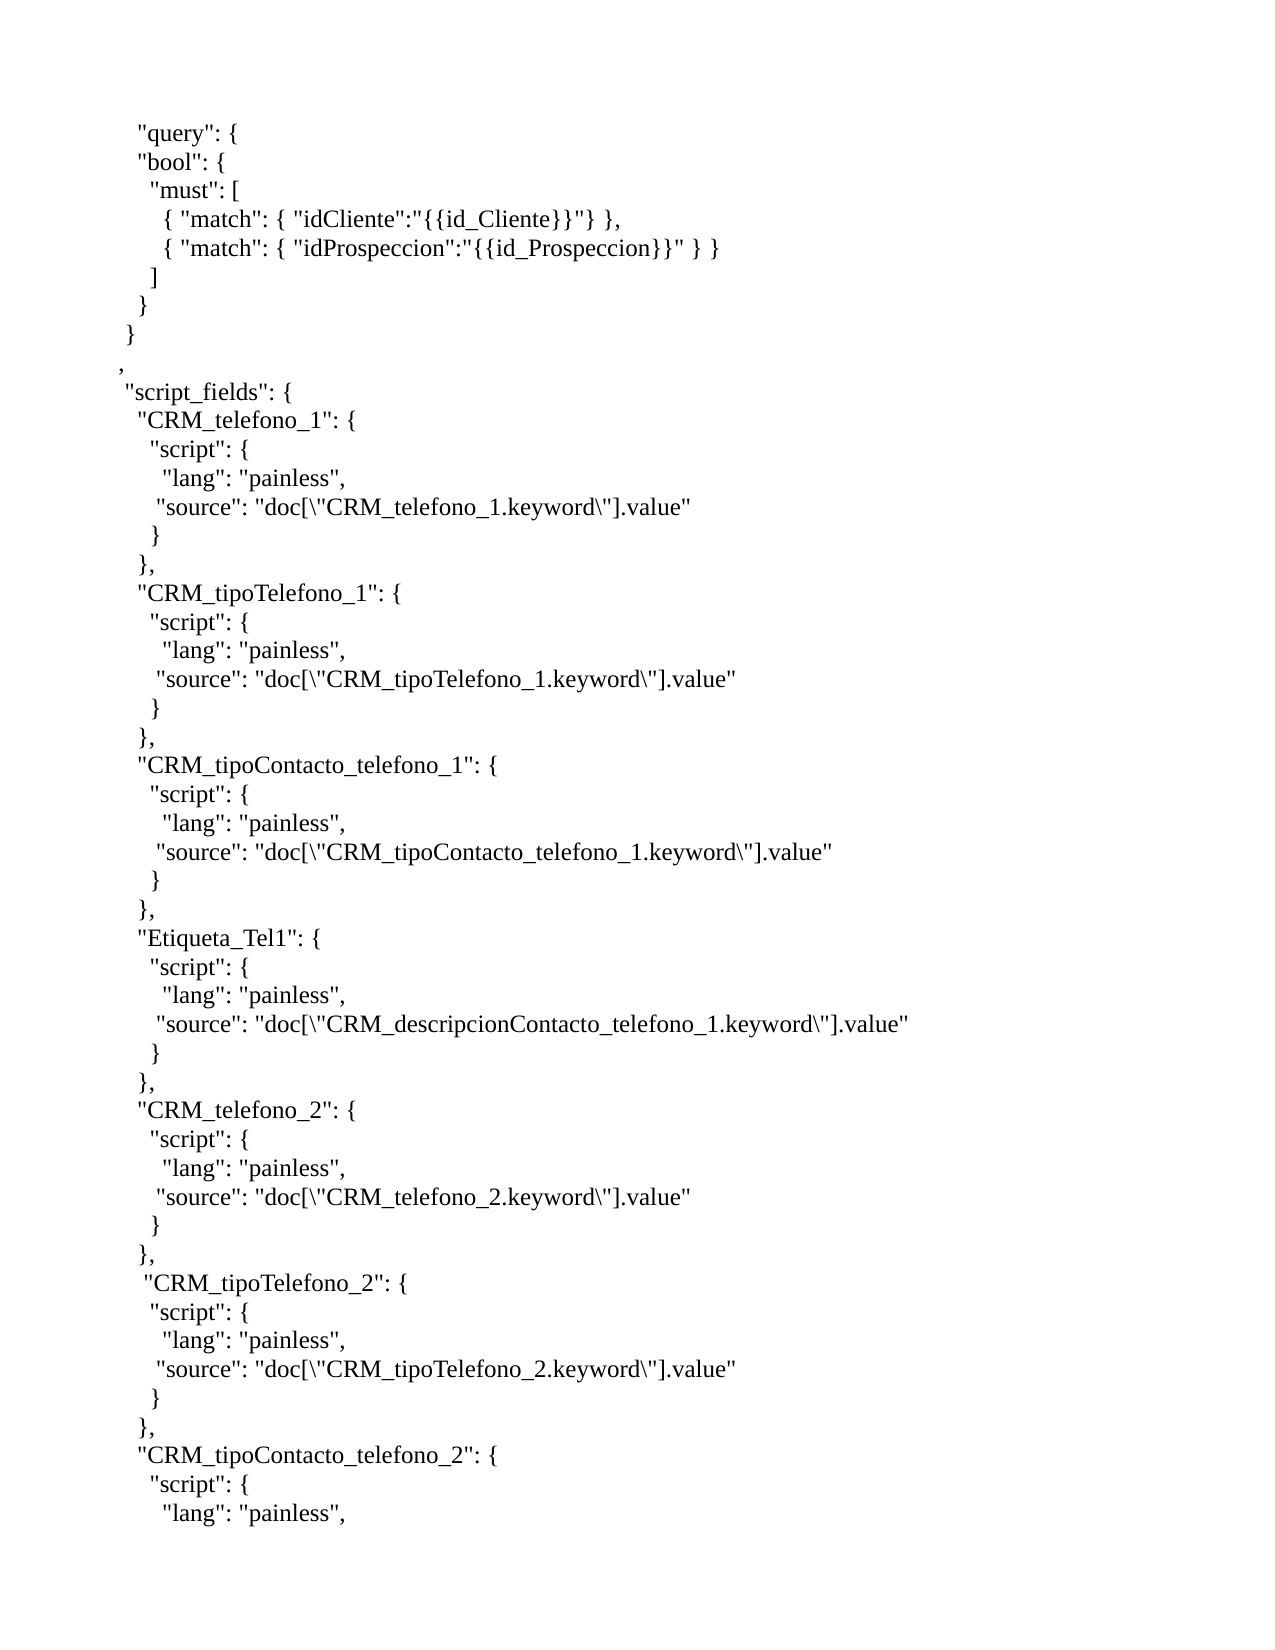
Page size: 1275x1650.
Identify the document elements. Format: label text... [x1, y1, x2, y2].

text "script_fields": { [118, 377, 1157, 406]
text { "match": { "idCliente":"{{id_Cliente}}"} }, [118, 204, 1157, 233]
text "CRM_tipoContacto_telefono_1": { [118, 751, 1157, 779]
text }, [118, 894, 1157, 923]
text "lang": "painless", [118, 981, 1157, 1009]
text "lang": "painless", [118, 463, 1157, 492]
text , [118, 348, 1157, 377]
text "script": { [118, 779, 1157, 808]
text "source": "doc[\"CRM_telefono_1.keyword\"].value" [118, 492, 1157, 521]
text "CRM_tipoContacto_telefono_2": { [118, 1441, 1157, 1469]
text } [118, 866, 1157, 894]
text "bool": { [118, 147, 1157, 176]
text "query": { [118, 118, 1157, 147]
text "lang": "painless", [118, 1153, 1157, 1182]
text }, [118, 1412, 1157, 1441]
text "script": { [118, 434, 1157, 463]
text "lang": "painless", [118, 1498, 1157, 1527]
text "script": { [118, 952, 1157, 981]
text }, [118, 549, 1157, 578]
text "CRM_telefono_1": { [118, 406, 1157, 434]
text "lang": "painless", [118, 808, 1157, 837]
text } [118, 319, 1157, 348]
text "script": { [118, 1469, 1157, 1498]
text "source": "doc[\"CRM_telefono_2.keyword\"].value" [118, 1182, 1157, 1211]
text } [118, 693, 1157, 722]
text "source": "doc[\"CRM_descripcionContacto_telefono_1.keyword\"].value" [118, 1009, 1157, 1038]
text }, [118, 1067, 1157, 1096]
text } [118, 1211, 1157, 1239]
text } [118, 291, 1157, 319]
text "script": { [118, 607, 1157, 636]
text "must": [ [118, 176, 1157, 204]
text "source": "doc[\"CRM_tipoTelefono_1.keyword\"].value" [118, 664, 1157, 693]
text "script": { [118, 1124, 1157, 1153]
text "lang": "painless", [118, 1326, 1157, 1354]
text } [118, 1383, 1157, 1412]
text "CRM_tipoTelefono_1": { [118, 578, 1157, 607]
text } [118, 1038, 1157, 1067]
text { "match": { "idProspeccion":"{{id_Prospeccion}}" } } [118, 233, 1157, 262]
text ] [118, 262, 1157, 291]
text "CRM_telefono_2": { [118, 1096, 1157, 1124]
text } [118, 521, 1157, 549]
text }, [118, 722, 1157, 751]
text "lang": "painless", [118, 636, 1157, 664]
text "Etiqueta_Tel1": { [118, 923, 1157, 952]
text "CRM_tipoTelefono_2": { [118, 1268, 1157, 1297]
text "source": "doc[\"CRM_tipoTelefono_2.keyword\"].value" [118, 1354, 1157, 1383]
text "source": "doc[\"CRM_tipoContacto_telefono_1.keyword\"].value" [118, 837, 1157, 866]
text "script": { [118, 1297, 1157, 1326]
text }, [118, 1239, 1157, 1268]
